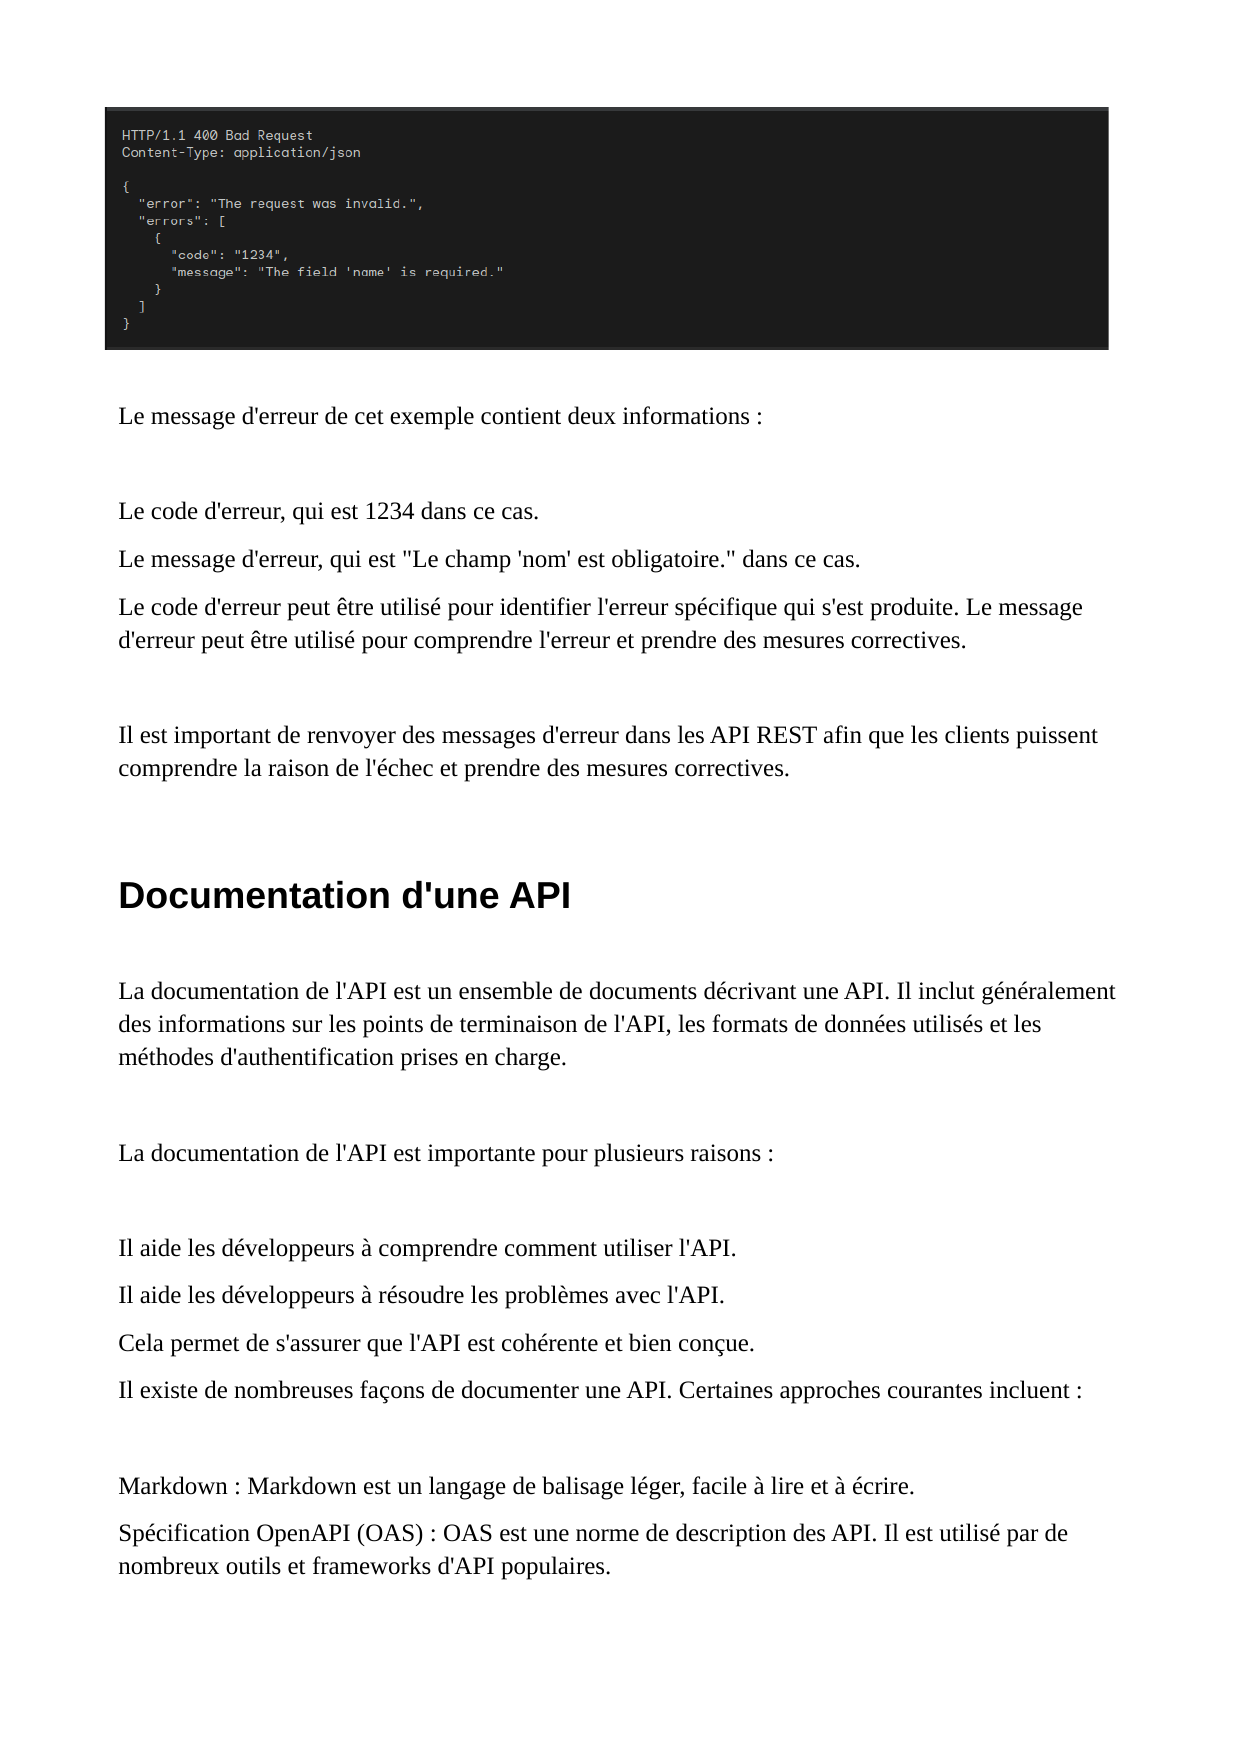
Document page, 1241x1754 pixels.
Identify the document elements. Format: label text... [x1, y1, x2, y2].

picture [104, 107, 1109, 350]
text La documentation de l'API est importante pour plusieurs raisons : [118, 1138, 1122, 1166]
text Spécification OpenAPI (OAS) : OAS est une norme de description des API. Il est utilisé par de nombreux outils et frameworks d'API populaires. [118, 1518, 1122, 1580]
text Le message d'erreur, qui est "Le champ 'nom' est obligatoire." dans ce cas. [118, 544, 1122, 573]
text Il est important de renvoyer des messages d'erreur dans les API REST afin que les clients puissent comprendre la raison de l'échec et prendre des mesures correctives. [118, 720, 1122, 782]
text Le message d'erreur de cet exemple contient deux informations : [118, 401, 1122, 430]
text La documentation de l'API est un ensemble de documents décrivant une API. Il inclut généralement des informations sur les points de terminaison de l'API, les formats de données utilisés et les méthodes d'authentification prises en charge. [118, 976, 1122, 1071]
text Il existe de nombreuses façons de documenter une API. Certaines approches courantes incluent : [118, 1376, 1122, 1404]
text Il aide les développeurs à résoudre les problèmes avec l'API. [118, 1280, 1122, 1309]
subtitle Documentation d'une API [118, 873, 1122, 916]
text Cela permet de s'assurer que l'API est cohérente et bien conçue. [118, 1328, 1122, 1357]
text Markdown : Markdown est un langage de balisage léger, facile à lire et à écrire. [118, 1471, 1122, 1499]
text Le code d'erreur, qui est 1234 dans ce cas. [118, 496, 1122, 525]
text Le code d'erreur peut être utilisé pour identifier l'erreur spécifique qui s'est produite. Le message d'erreur peut être utilisé pour comprendre l'erreur et prendre des mesures correctives. [118, 592, 1122, 653]
text Il aide les développeurs à comprendre comment utiliser l'API. [118, 1233, 1122, 1262]
